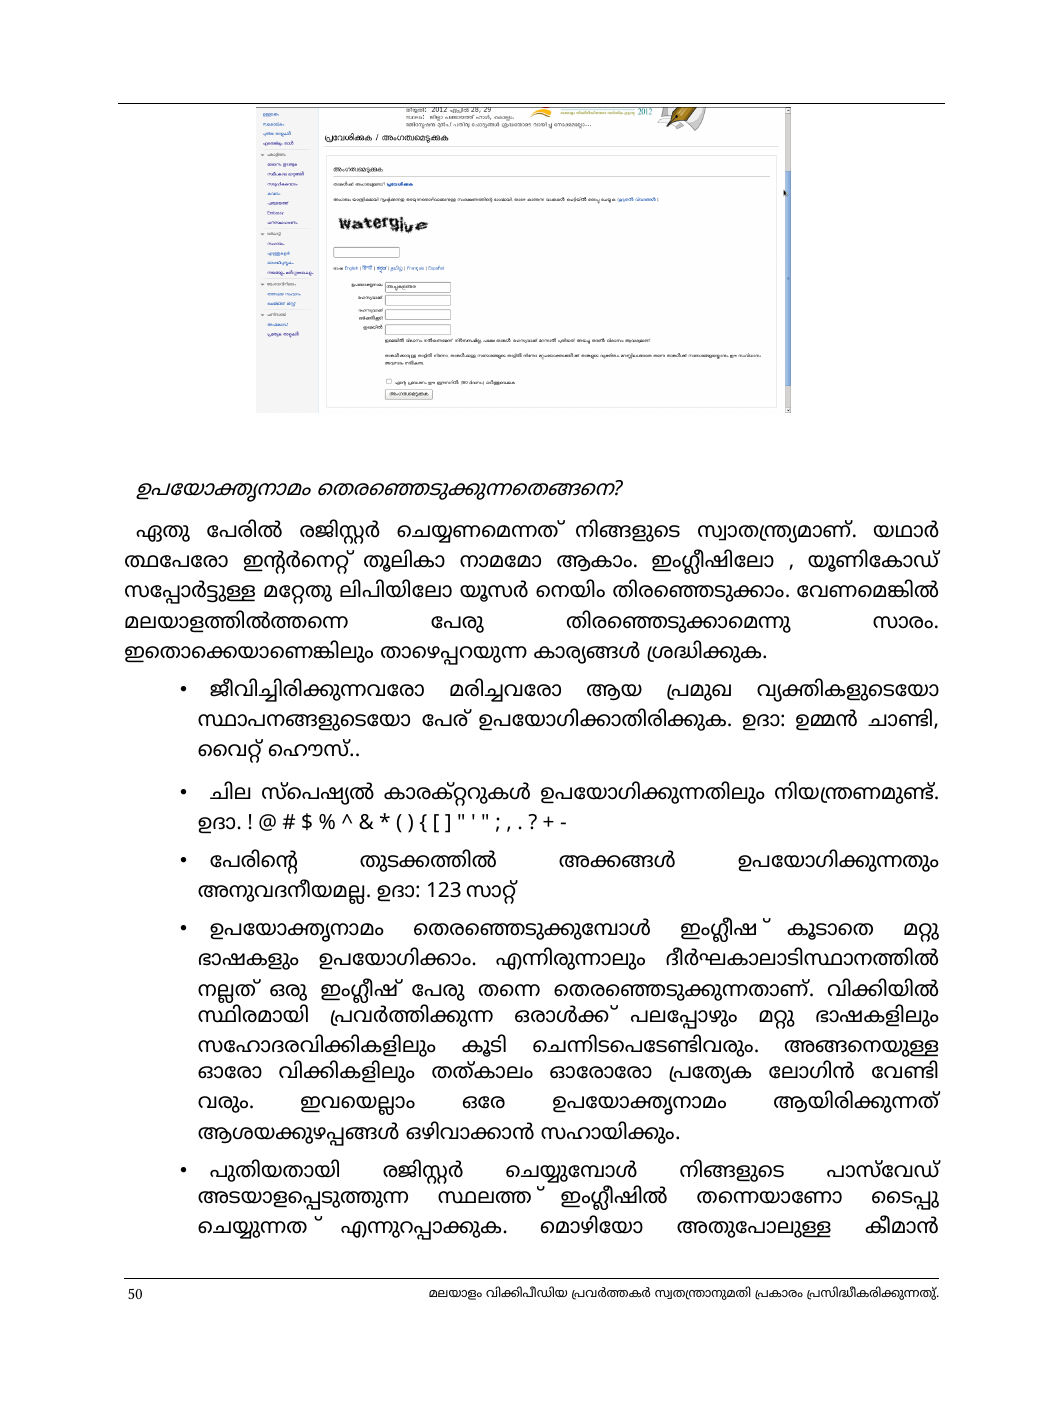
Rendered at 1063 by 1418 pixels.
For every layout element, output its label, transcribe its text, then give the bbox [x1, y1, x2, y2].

text ഏതു പേരില്‍ രജിസ്റ്റര്‍ ചെയ്യണമെന്നത്‌ നിങ്ങളുടെ സ്വാതന്ത്ര്യമാണ്‌. യഥാര്‍ത്ഥപേരോ ഇന്റര്‍നെറ്റ്‌ തൂലികാ നാമമോ ആകാം. ഇംഗ്ലീഷിലോ , യൂണികോഡ്‌ സപ്പോര്‍ട്ടുള്ള മറ്റേതു ലിപിയിലോ യൂസര്‍ നെയിം തിരഞ്ഞെടുക്കാം. വേണമെങ്കില്‍ മലയാളത്തില്‍ത്തന്നെ പേരു തിരഞ്ഞെടുക്കാമെന്നു സാരം. ഇതൊക്കെയാണെങ്കിലും താഴെപ്പറയുന്ന കാര്യങ്ങള്‍ ശ്രദ്ധിക്കുക. [124, 515, 939, 666]
list പുതിയതായി രജിസ്റ്റര്‍ ചെയ്യുമ്പോള്‍ നിങ്ങളുടെ പാസ്‌വേഡ് അടയാളപ്പെടുത്തുന്ന സ്ഥലത്ത് ഇംഗ്ലീഷില്‍ തന്നെയാണോ ടൈപ്പു ചെയ്യുന്നത് എന്നുറപ്പാക്കുക. മൊഴിയോ അതുപോലുള്ള കീമാന്‍ [168, 1159, 939, 1241]
picture [256, 107, 791, 413]
list ഉപയോക്തൃനാമം തെരഞ്ഞെടുക്കുമ്പോള്‍ ഇംഗ്ലീഷ് കൂടാതെ മറ്റു ഭാഷകളും ഉപയോഗിക്കാം. എന്നിരുന്നാലും ദീര്‍ഘകാലാടിസ്ഥാനത്തില്‍ നല്ലത് ഒരു ഇംഗ്ലീഷ് പേരു തന്നെ തെരഞ്ഞെടുക്കുന്നതാണ്. വിക്കിയില്‍ സ്ഥിരമായി പ്രവര്‍ത്തിക്കുന്ന ഒരാള്‍ക്ക്‌ പലപ്പോഴും മറ്റു ഭാഷകളിലും സഹോദരവിക്കികളിലും കൂടി ചെന്നിടപെടേണ്ടിവരും. അങ്ങനെയുള്ള ഓരോ വിക്കികളിലും തത്കാലം ഓരോരോ പ്രത്യേക ലോഗിന്‍ വേണ്ടി വരും. ഇവയെല്ലാം ഒരേ ഉപയോക്തൃനാമം ആയിരിക്കുന്നത് ആശയക്കുഴപ്പങ്ങള്‍ ഒഴിവാക്കാന്‍ സഹായിക്കും. [168, 917, 939, 1147]
list പേരിന്റെ തുടക്കത്തില്‍ അക്കങ്ങള്‍ ഉപയോഗിക്കുന്നതും അനുവദനീയമല്ല. ഉദാ: 123സാറ്റ്‌ [168, 849, 939, 906]
subtitle ഉപയോക്തൃനാമം തെരഞ്ഞെടുക്കുന്നതെങ്ങനെ? [124, 473, 939, 503]
list ജീവിച്ചിരിക്കുന്നവരോ മരിച്ചവരോ ആയ പ്രമുഖ വ്യക്തികളുടെയോ സ്ഥാപനങ്ങളുടെയോ പേര്‌ ഉപയോഗിക്കാതിരിക്കുക. ഉദാ: ഉമ്മന്‍ ചാണ്ടി, വൈറ്റ്‌ ഹൌസ്‌.. [168, 678, 939, 765]
list ചില സ്പെഷ്യല്‍ കാരക്റ്ററുകള്‍ ഉപയോഗിക്കുന്നതിലും നിയന്ത്രണമുണ്ട്‌. ഉദാ. ! @ # $ % ^ & * ( ) { [ ] " ' " ; , . ? + - [168, 777, 939, 837]
